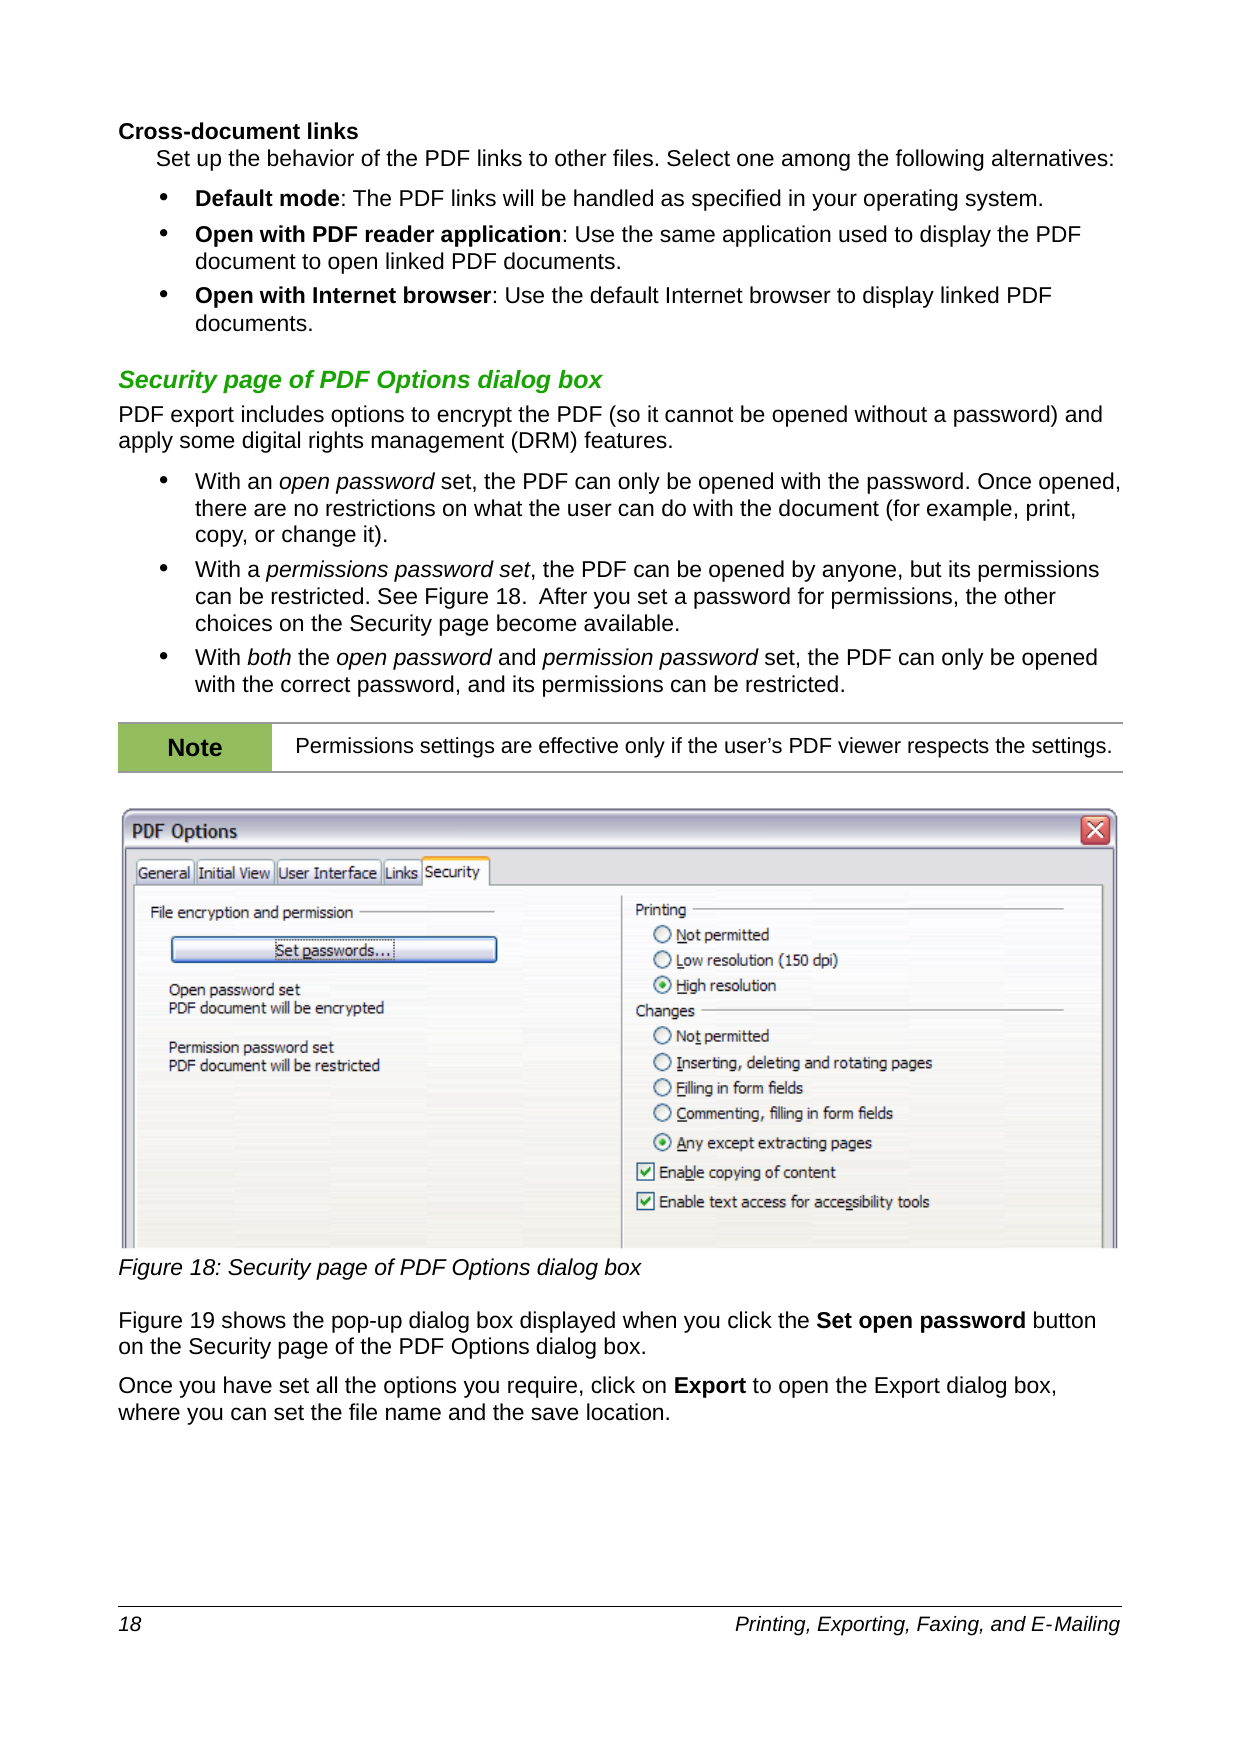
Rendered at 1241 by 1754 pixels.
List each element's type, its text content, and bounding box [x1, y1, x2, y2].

list With a permissions password set, the PDF can be opened by anyone, but its permissions can be restricted. See Figure 18. After you set a password for permissions, the other choices on the Security page become available. [156, 554, 1122, 636]
list Open with Internet browser: Use the default Internet browser to display linked PDF documents. [156, 281, 1122, 336]
table_header Note [118, 724, 272, 771]
text Figure 19 shows the pop-up dialog box displayed when you click the Set open password button on the Security page of the PDF Options dialog box. [118, 1307, 1122, 1360]
table_header Permissions settings are effective only if the user’s PDF viewer respects the settings. [272, 724, 1122, 771]
list Open with PDF reader application: Use the same application used to display the PDF document to open linked PDF documents. [156, 219, 1122, 274]
text Set up the behavior of the PDF links to other files. Select one among the following alternatives: [156, 144, 1122, 171]
text Once you have set all the options you require, click on Export to open the Export dialog box, where you can set the file name and the save location. [118, 1372, 1122, 1425]
list With an open password set, the PDF can only be opened with the password. Once opened, there are no restrictions on what the user can do with the document (for example, print, copy, or change it). [156, 466, 1122, 548]
text Cross-document links [118, 118, 1122, 144]
text Figure 18: Security page of PDF Options dialog box [118, 1254, 1122, 1280]
subtitle Security page of PDF Options dialog box [118, 366, 1122, 394]
list Default mode: The PDF links will be handled as specified in your operating system. [156, 183, 1122, 212]
picture [118, 803, 1123, 1254]
list With both the open password and permission password set, the PDF can only be opened with the correct password, and its permissions can be restricted. [156, 642, 1122, 698]
text PDF export includes options to encrypt the PDF (so it cannot be opened without a password) and apply some digital rights management (DRM) features. [118, 401, 1122, 453]
